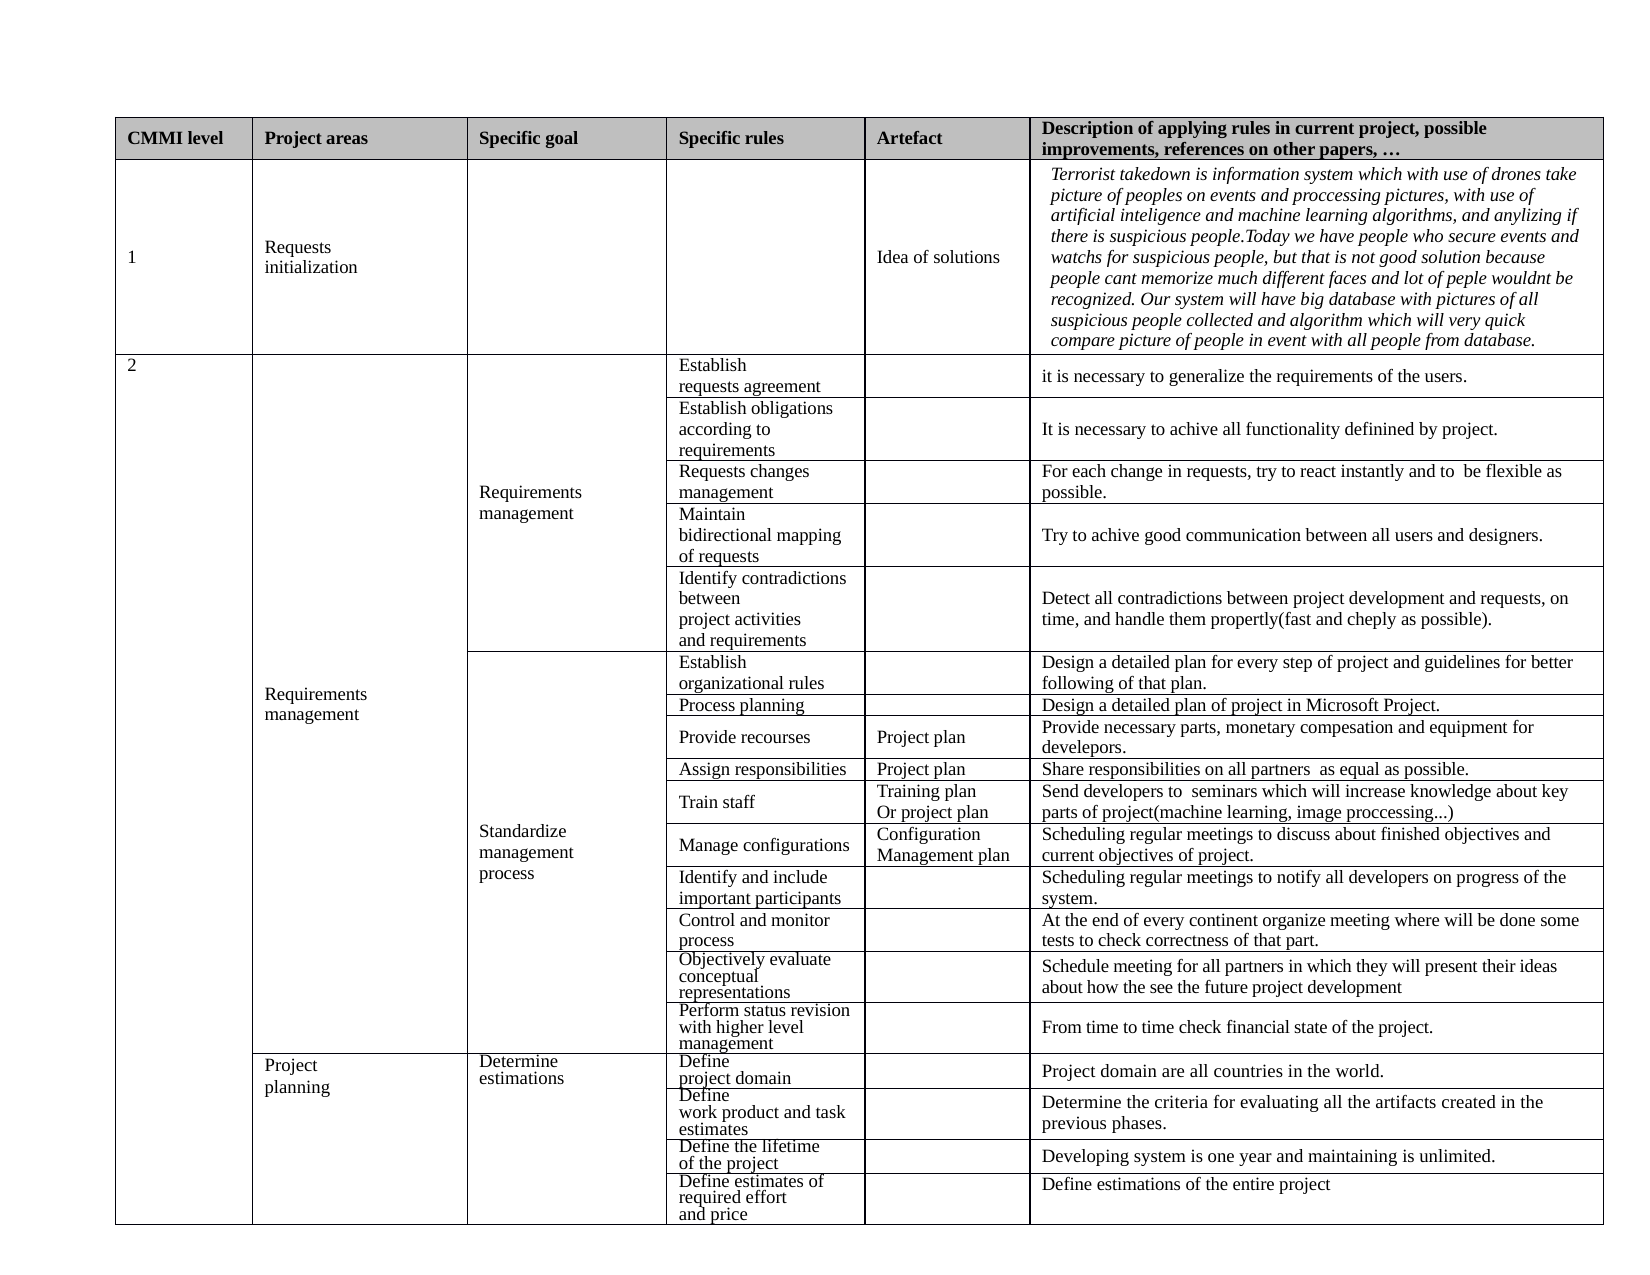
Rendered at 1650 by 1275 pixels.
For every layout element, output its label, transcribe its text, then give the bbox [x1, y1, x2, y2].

table_cell Perform status revision with higher level management [667, 1003, 864, 1053]
table_cell Share responsibilities on all partners as equal as possible. [1031, 759, 1603, 780]
table_cell Identify contradictions between project activities and requirements [667, 567, 864, 651]
table_cell Train staff [667, 781, 864, 823]
table_cell Requirements management [468, 355, 666, 651]
table_cell Assign responsibilities [667, 759, 864, 780]
table_cell Developing system is one year and maintaining is unlimited. [1031, 1140, 1603, 1173]
table_cell Define the lifetime of the project [667, 1140, 864, 1173]
table_cell Try to achive good communication between all users and designers. [1031, 504, 1603, 566]
table_cell Standardize management process [468, 652, 666, 1053]
table_cell [866, 1140, 1029, 1173]
table_cell Send developers to seminars which will increase knowledge about key parts of project(machine learning, image proccessing...) [1031, 781, 1603, 823]
table_cell Detect all contradictions between project development and requests, on time, and handle them propertly(fast and cheply as possible). [1031, 567, 1603, 651]
table_cell [866, 867, 1029, 908]
table_cell [866, 355, 1029, 397]
table_cell From time to time check financial state of the project. [1031, 1003, 1603, 1053]
table_cell [866, 1003, 1029, 1053]
table_cell Requests initialization [253, 160, 467, 354]
table_cell Establish organizational rules [667, 652, 864, 693]
table_cell Requests changes management [667, 461, 864, 503]
table_cell Determine the criteria for evaluating all the artifacts created in the previous phases. [1031, 1089, 1603, 1138]
table_cell [866, 652, 1029, 693]
table_cell Maintain bidirectional mapping of requests [667, 504, 864, 566]
table_cell At the end of every continent organize meeting where will be done some tests to check correctness of that part. [1031, 909, 1603, 951]
table_cell Control and monitor process [667, 909, 864, 951]
table_cell Project plan [866, 759, 1029, 780]
table_cell Project planning [253, 1054, 467, 1224]
table_cell Design a detailed plan of project in Microsoft Project. [1031, 695, 1603, 715]
table_cell [866, 567, 1029, 651]
table_header Project areas [253, 118, 467, 159]
table_cell [866, 1054, 1029, 1087]
table_cell Project domain are all countries in the world. [1031, 1054, 1603, 1087]
table_cell 1 [116, 160, 252, 354]
table_cell Define project domain [667, 1054, 864, 1087]
table_cell It is necessary to achive all functionality definined by project. [1031, 398, 1603, 460]
table_cell [866, 909, 1029, 951]
table_cell [866, 461, 1029, 503]
table_cell Project plan [866, 716, 1029, 758]
table_cell it is necessary to generalize the requirements of the users. [1031, 355, 1603, 397]
table_cell 2 [116, 355, 252, 1224]
table_cell Requirements management [253, 355, 467, 1053]
table_cell Design a detailed plan for every step of project and guidelines for better following of that plan. [1031, 652, 1603, 693]
table_cell [667, 160, 864, 354]
table_cell Determine estimations [468, 1054, 666, 1224]
table_cell Scheduling regular meetings to discuss about finished objectives and current objectives of project. [1031, 824, 1603, 866]
table_cell Scheduling regular meetings to notify all developers on progress of the system. [1031, 867, 1603, 908]
table_cell Identify and include important participants [667, 867, 864, 908]
table_header Description of applying rules in current project, possible improvements, references on other papers, … [1031, 118, 1603, 159]
table_cell Establish requests agreement [667, 355, 864, 397]
table_cell [866, 1089, 1029, 1138]
table_cell [866, 398, 1029, 460]
table_cell Terrorist takedown is information system which with use of drones take picture of peoples on events and proccessing pictures, with use of artificial inteligence and machine learning algorithms, and anylizing if there is suspicious people.Today we have people who secure events and watchs for suspicious people, but that is not good solution because people cant memorize much different faces and lot of peple wouldnt be recognized. Our system will have big database with pictures of all suspicious people collected and algorithm which will very quick compare picture of people in event with all people from database. [1031, 160, 1603, 354]
table_cell Define work product and task estimates [667, 1089, 864, 1138]
table_cell [866, 952, 1029, 1002]
table_cell Provide necessary parts, monetary compesation and equipment for develepors. [1031, 716, 1603, 758]
table_cell Define estimations of the entire project [1031, 1174, 1603, 1224]
table_cell Establish obligations according to requirements [667, 398, 864, 460]
table_cell Objectively evaluate conceptual representations [667, 952, 864, 1002]
table_cell Training plan Or project plan [866, 781, 1029, 823]
table_cell For each change in requests, try to react instantly and to be flexible as possible. [1031, 461, 1603, 503]
table_cell Manage configurations [667, 824, 864, 866]
table_cell [866, 695, 1029, 715]
table_cell Define estimates of required effort and price [667, 1174, 864, 1224]
table_header Specific goal [468, 118, 666, 159]
table_header Artefact [866, 118, 1029, 159]
table_cell Idea of solutions [866, 160, 1029, 354]
table_cell Schedule meeting for all partners in which they will present their ideas about how the see the future project development [1031, 952, 1603, 1002]
table_cell [866, 1174, 1029, 1224]
table_cell [866, 504, 1029, 566]
table_header Specific rules [667, 118, 864, 159]
table_header CMMI level [116, 118, 252, 159]
table_cell [468, 160, 666, 354]
table_cell Process planning [667, 695, 864, 715]
table_cell Provide recourses [667, 716, 864, 758]
table_cell Configuration Management plan [866, 824, 1029, 866]
